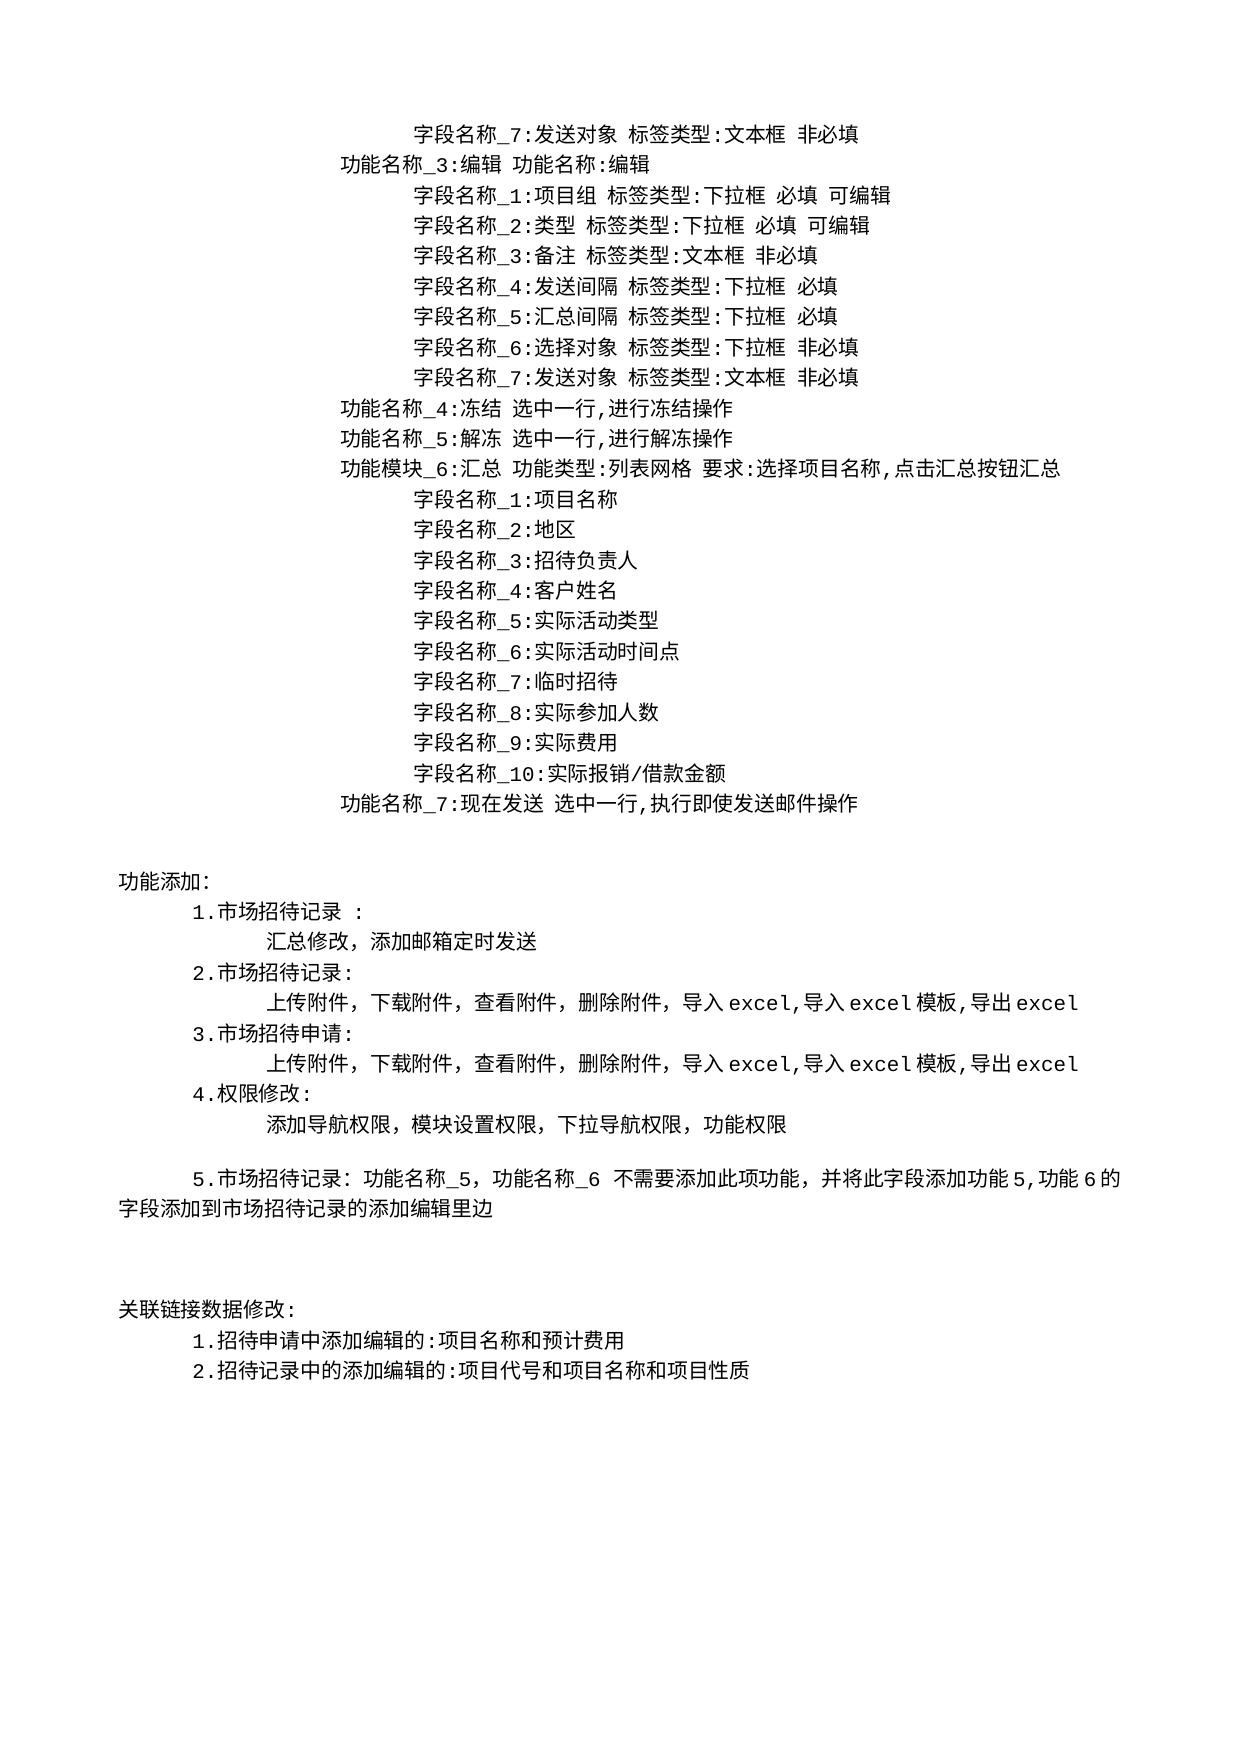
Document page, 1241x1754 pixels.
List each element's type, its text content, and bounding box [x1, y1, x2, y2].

text 字段名称_7:发送对象 标签类型:文本框 非必填 [118, 118, 1122, 148]
text 上传附件，下载附件，查看附件，删除附件，导入excel,导入excel模板,导出excel [118, 986, 1122, 1017]
text 关联链接数据修改: [118, 1294, 1122, 1324]
text 3.市场招待申请: [118, 1017, 1122, 1047]
text 1.市场招待记录 : [118, 895, 1122, 926]
text 字段名称_1:项目名称 [118, 483, 1122, 513]
text 字段名称_6:选择对象 标签类型:下拉框 非必填 [118, 331, 1122, 361]
text 1.招待申请中添加编辑的:项目名称和预计费用 [118, 1324, 1122, 1354]
text 字段名称_8:实际参加人数 [118, 696, 1122, 726]
text 功能名称_5:解冻 选中一行,进行解冻操作 [118, 422, 1122, 453]
text 2.招待记录中的添加编辑的:项目代号和项目名称和项目性质 [118, 1354, 1122, 1385]
text 字段名称_5:实际活动类型 [118, 605, 1122, 635]
text 2.市场招待记录: [118, 956, 1122, 986]
text 字段名称_1:项目组 标签类型:下拉框 必填 可编辑 [118, 179, 1122, 209]
text 汇总修改，添加邮箱定时发送 [118, 926, 1122, 956]
text 字段名称_6:实际活动时间点 [118, 635, 1122, 666]
text 字段名称_5:汇总间隔 标签类型:下拉框 必填 [118, 301, 1122, 331]
text 字段名称_2:地区 [118, 513, 1122, 544]
text 字段名称_10:实际报销/借款金额 [118, 757, 1122, 787]
text 字段名称_9:实际费用 [118, 726, 1122, 757]
text 5.市场招待记录：功能名称_5，功能名称_6 不需要添加此项功能，并将此字段添加功能5,功能6的字段添加到市场招待记录的添加编辑里边 [118, 1162, 1122, 1223]
text 功能名称_3:编辑 功能名称:编辑 [118, 148, 1122, 179]
text 字段名称_3:备注 标签类型:文本框 非必填 [118, 240, 1122, 270]
text 功能模块_6:汇总 功能类型:列表网格 要求:选择项目名称,点击汇总按钮汇总 [118, 453, 1122, 483]
text 字段名称_4:发送间隔 标签类型:下拉框 必填 [118, 270, 1122, 301]
text 字段名称_7:发送对象 标签类型:文本框 非必填 [118, 361, 1122, 392]
text 添加导航权限，模块设置权限，下拉导航权限，功能权限 [118, 1108, 1122, 1138]
text 4.权限修改: [118, 1078, 1122, 1108]
text 字段名称_4:客户姓名 [118, 574, 1122, 605]
text 上传附件，下载附件，查看附件，删除附件，导入excel,导入excel模板,导出excel [118, 1047, 1122, 1078]
text 字段名称_3:招待负责人 [118, 544, 1122, 574]
text 功能名称_4:冻结 选中一行,进行冻结操作 [118, 392, 1122, 422]
text 功能添加： [118, 865, 1122, 895]
text 字段名称_7:临时招待 [118, 666, 1122, 696]
text 功能名称_7:现在发送 选中一行,执行即使发送邮件操作 [118, 787, 1122, 818]
text 字段名称_2:类型 标签类型:下拉框 必填 可编辑 [118, 209, 1122, 240]
